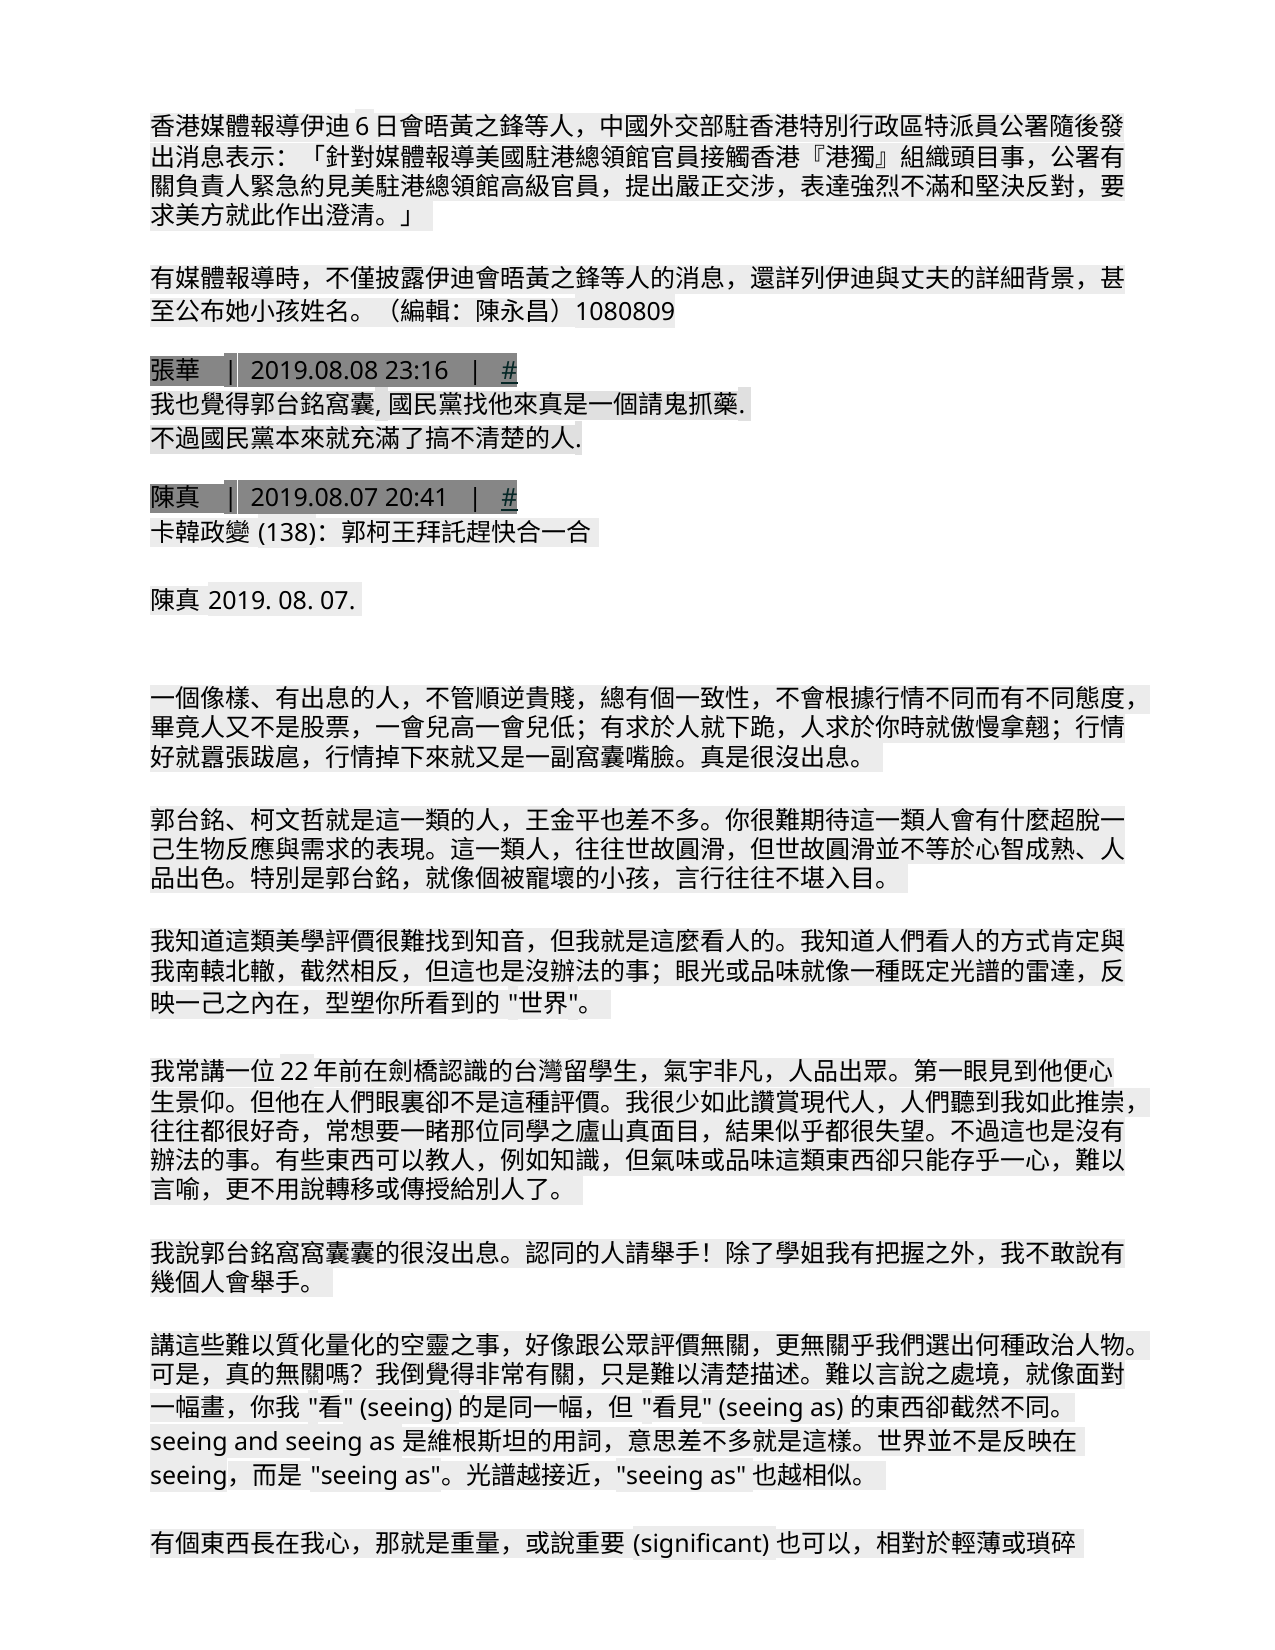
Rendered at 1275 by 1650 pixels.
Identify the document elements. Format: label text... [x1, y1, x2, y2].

text 我也覺得郭台銘窩囊, 國民黨找他來真是一個請鬼抓藥. 不過國民黨本來就充滿了搞不清楚的人. [150, 387, 1125, 455]
text 陳真 | 2019.08.07 20:41 | # [150, 480, 1125, 514]
text 卡韓政變 (138)：郭柯王拜託趕快合一合 陳真 2019. 08. 07. 一個像樣、有出息的人，不管順逆貴賤，總有個一致性，不會根據行情不同而有不同態度，畢竟人又不是股票，一會兒高一會兒低；有求於人就下跪，人求於你時就傲慢拿翹；行情好就囂張跋扈，行情掉下來就又是一副窩囊嘴臉。真是很沒出息。 郭台銘、柯文哲就是這一類的人，王金平也差不多。你很難期待這一類人會有什麼超脫一己生物反應與需求的表現。這一類人，往往世故圓滑，但世故圓滑並不等於心智成熟、人品出色。特別是郭台銘，就像個被寵壞的小孩，言行往往不堪入目。 我知道這類美學評價很難找到知音，但我就是這麼看人的。我知道人們看人的方式肯定與我南轅北轍，截然相反，但這也是沒辦法的事；眼光或品味就像一種既定光譜的雷達，反映一己之內在，型塑你所看到的 "世界"。 我常講一位22年前在劍橋認識的台灣留學生，氣宇非凡，人品出眾。第一眼見到他便心生景仰。但他在人們眼裏卻不是這種評價。我很少如此讚賞現代人，人們聽到我如此推崇，往往都很好奇，常想要一睹那位同學之廬山真面目，結果似乎都很失望。不過這也是沒有辦法的事。有些東西可以教人，例如知識，但氣味或品味這類東西卻只能存乎一心，難以言喻，更不用說轉移或傳授給別人了。 我說郭台銘窩窩囊囊的很沒出息。認同的人請舉手！除了學姐我有把握之外，我不敢說有幾個人會舉手。 講這些難以質化量化的空靈之事，好像跟公眾評價無關，更無關乎我們選出何種政治人物。可是，真的無關嗎？我倒覺得非常有關，只是難以清楚描述。難以言說之處境，就像面對一幅畫，你我 "看" (seeing) 的是同一幅，但 "看見" (seeing as) 的東西卻截然不同。seeing and seeing as 是維根斯坦的用詞，意思差不多就是這樣。世界並不是反映在 seeing，而是 "seeing as"。光譜越接近，"seeing as" 也越相似。 有個東西長在我心，那就是重量，或說重要 (significant) 也可以，相對於輕薄或瑣碎 (trivial)。重量來自何方？說不清，講不完，但是 seriousness 也許是其一。這詞不好翻譯，若翻成 "嚴肅性" 也行，但在中文世界中，嚴肅一詞往往容易產生其它不相干的聯想，彷彿要正經八百才叫做 seriousness，但絕無此意。seriousness 跟正不正經嚴不嚴肅八竿子打不著一點邊。我反倒常覺得那種正經八百的人事物很輕薄，裝腔作勢，沒有半點重量。 那麼，到底什麼是重量？我確實是詞窮了。這其實也是我為何那麼不願意接受訪問的一千個原因 "之一"，因為我很快就會詞窮了；除非我被迫扭曲心意，改用粗糙辭彙來亂答一通，否則我將啞口無言。總不可能你問我一道問題，我卻必須先跟你上完一年的課來回答吧？ 如果能拋開一切語意的限制與干擾，你不妨透過想像，而非透過認知，來想像究竟什麼是重量？你覺得像郭台銘、柯文哲這些窩窩囊囊全身都是嘴巴的人，言行有著什麼重量嗎？你真的會仰慕或欣賞這樣一些沒出息的人？婆婆爸爸、忸忸怩怩、GGYY的。每看到這樣一類人，我就想到 "倫家" 這個詞，彷彿他們講起話來都是倫家怎樣倫家怎樣那種感覺，很沒出息。 我經常很納悶，為什麼明明那麼難聽的音樂，那麼難看的電影，外表那麼醜陋的人，卻居然有人會愛死了！說好好聽、好好看或好美好帥！真是很不可思議。我要是像古代昏庸皇帝那樣，還真想挖出他們的腦袋或心臟來研究一下，為何品味會相去如此遙遠？真是不可思議。 政治人事物也一樣。天啊，居然會有人欣賞什麼時代力量及大腸花那些人或柯文哲、郭台銘？！真不可思議。眼睛是被屎糊到嗎？道德面的姑且不說，難道你真的不覺得這些人好像戲劇裏的小丑，如此低能，如此兒戲，就像被寵壞的一群小公主小王子在扮家家酒那種感覺，很沒出息。 上面講的一部份東西，算是第一課的進階版。一般來說，對外寫東西，既然是為了求溝通求理解，只能談第一課的入門，不惜犧牲意義的微妙。至於第二課以後的東西，就只能屬於竊竊私語或自言自語的範疇了；倒也寫了不少，希望在我餘生能有一點餘裕專心來整理那幾乎像海那樣龐大的一堆...一堆什麼呢？一堆比 "文字垃圾" 可能稍微要好一些的東西。 閒言表過，言歸正傳。我想呼籲韓國瑜，別再自我做賤去求郭求柯或求王了，他們陷害你都來不及了，怎麼可能幫你？所謂物以類聚，什麼樣的人就讓他們聚在一塊，有何不好？萬一打不過他們，那也只能怪自己，怨不得別人。 這些人，認為天下大亂，形勢大好，可以撈上一票，不管選不選，都不會有什麼善念或利他作為，根本不用期待。大家應該趕緊鼓勵他們結盟才對，讓事物如其所是，總比表面一套私下又另一套好。這些人，無時無刻腦袋想的，心裏想的，都是圍繞在一己私利上頭的一些很沒出息很瑣碎毫無意義的東西。 我知道柯文哲是祖國的第二張牌，甚至是第一張牌，但是祖國喜歡誰，僅供參考就行。我們喜歡誰比較重要。題外話。 =================== 【獨家】郭柯密會內容曝光 郭董當面問柯P：要不要來幫我 鏡週刊Mirror Media 2019年8月7日 郭柯合作態勢漸明朗，本刊掌握，郭台銘、柯文哲兩人在本月1日晚上的關鍵會面對話，郭台銘不但當面問柯「你要不要來幫我？」還霸氣對柯說，「那我們就來討論如何贏！」柯則當面獻策，不但點出郭在國民黨初選期間的缺失，還要郭「一定要改」。 本刊掌握，郭台銘是在1日晚上約8點多邀柯文哲見面，兩人相談甚歡，柯由心腹蔡壁如陪同，郭台銘則與兒子郭守正、永齡基金會執行長劉宥彤一起出席，5人密談了2個多小時。 知情人士透露，郭柯兩人談了近40分鐘後，郭終於開口問了柯文哲說，「你要不要來幫我？」柯不改一貫風格回：「你要選得贏啊，選得贏我才來幫忙！」聽了柯的善意回應，郭不囉嗦緊接著回應：「好！那我們就來討論如何贏！」 據轉述，郭柯兩人對談，柯隨後也直接了當地說，「你就是霸氣老闆，應該維持自己一貫的形象」，他接著更直言，郭台銘在初選階段的表現欠佳，「初選選得不好，有些東西你一定要改，你若要選，那我可以來幫你！」 據轉述，柯還對郭說，「你公開講話的儀態、手勢都不太好」，郭反問，那要如何改進？柯接著便舉自己2014年參選台北市長的經驗與郭分享，說當時自己找了很多部長級的專家來上課，因此「如果你確定要選，那一定要找專家來上課」。 談完選舉的細節後，據轉述，柯文哲還當面請教郭台銘，對於美中經濟貿易戰的看法，包括台灣下一步該怎麼辦等，郭台銘則又侃侃而談自己對於國際局勢的看法與剖析。與會者轉述，2小時的會面過程，郭柯兩人有說有笑，建立一定的信任。 [150, 514, 1125, 1560]
text 因為中央社的報導「駐港官員隱私遭曝光 美國務院批中國流氓政權」，循線看到香港大公報該篇報導，以為除了孩子部分真沒有必要曝光，其他內容都指向美國駐港領事Julie Eadeh在這次香港抗議運動中的涉入不止檯面上的活動。 ---- 外國勢力介入｜美領事暗會黃之鋒羅冠聰面授機宜？ https://bit.ly/2MSQMWn 時間：2019-08-08 04:27:23 來源：大公報 亂港分子近期大肆施暴，踐踏法治，鼓吹「港獨」，掀起「顏色革命」、挑戰「一國兩制」原則底線。經常赴海外勾結反華勢力、唱衰國家和香港的黃之鋒和羅冠聰，聯同港大學生會的黃程鋒和彭家浩，被踢爆日前與美國駐港領事、美領館政治部主管Julie Eadeh密會。大公報記者調查發現，Eadeh的所謂外交生涯起步於美國國務院的對外心戰部門，派駐中東時曾以人權及民主為由，策劃顛覆活動，亦曾與美國海軍陸戰隊協調在戰爭時撤僑，善於處理危機，是一名身份神秘、行事低調的顛覆專家。\大公報記者 郝 壽 網傳的圖文顯示，有市民前天（6日）在金鐘JW萬豪酒店大堂偶遇香港眾志黃之鋒、羅冠聰，疑聯同港大學生會署理會長黃程鋒、前外務副會長彭家浩，與一名外籍女士見面。當時黃之鋒、羅冠聰穿便服，黃程鋒、彭家浩則穿恤衫配西褲、猶如面試；外籍女出現時，黃程鋒和彭家浩更特意整理衣服。五人在大堂一處角落地方站立，並未坐下，外籍女望向另一邊、準備帶隊去該酒店內的一個房間密會更高層人士，她手中持有一些文件。 見面翌日 眾志揚言策動罷課 黃之鋒昨日被追問下承認，前天曾與美國駐港領事交流，內容包括企圖制裁香港的《香港人權民主法案》、要美方不向香港警察出口裝備等。他又聲稱，自己和羅冠聰曾赴美與當地官員見面，因此與美國領事交流「根本沒有什麼特別」雲雲。但他未提到領事身份及有多少美方官員參加會見。這次見面翌日即昨日，香港眾志在社交網站揚言，正策動九月罷課。 這個參與密會黃之鋒等人的外籍女正是美國駐港澳總領事館的政治部主管Julie Eadeh。 大公報記者翻查資料發現，Eadeh通曉英文、中文、阿拉伯文、法文和西班牙文，2002年在美國喬治城大學取得文學碩士、主修阿拉伯研究，同年經遴選獲專門培養政治人才的美國總統管理獎學金，由此進入美國國務院民主、人權及勞工事務局工作。該局定期發布抹黑中國內地及香港特區人權的報告，是美國重要的對外心戰部門，Eadeh亦曾參與編寫。 2004年Eadeh派駐中東，先在沙特利雅得大使館任政治官員，在當地推動人權事務及民主選舉，其後到戰火紛飛的伊拉克，在巴格達大使館任新聞官，曾穿避彈衣到該國北部城市摩蘇爾活動。 心戰「專家」 曾撰文大打感情牌 2006年黎巴嫩與以色列開戰，Eadeh派駐黎巴嫩貝魯特大使館僅一周，隨即與美國國防部合作，完成美國在二戰後最大規模的撤僑行動。 除戰地經驗外，Eadeh在所謂外交工作中很注重滲透當地社會。她曾撰文稱，「外交工作」要把「聯繫」變成「朋友」、「朋友」變成「夥伴」，以一起努力解決共同的挑戰、實現共同的目標。 截稿前，美國駐港澳總領事館未回應大公報查詢。 夫為華裔美國公民 現駐港任經貿領事 記者郝壽報道：大公報記者翻查資料發現，Eadeh的丈夫名為David Ng（吳仲明），疑為來自香港的華裔美國公民。夫妻二人均常年在美國外交系統工作，目前又皆派駐美國駐港澳總領事館。不過相比起過往外派工作時經常出席公開活動及合影留念，二人在香港工作兩年來極為低調，幾乎找不到公開活動資訊。 網頁快照顯示，Julie Eadeh和David Ng的名字，最早於2017年9月出現在政府禮賓處「領館及官方認可機構」名單中，估計夫妻二人當時調到香港，二人對外宣稱的職位均為領事。 2010年起，Eadeh曾派駐台北和上海、以學習中文；同一時間，熟練掌握中文的吳仲明亦在美國駐上海總領事館任經濟領事。與妻子從事政治工作不同，吳仲明的工作範疇主要是經貿，在港時負責聯絡商界，去年曾到訪商會討論中美貿易戰。 ---- 駐港官員隱私遭曝光 美國務院批中國流氓政權 https://www.cna.com.tw/news/firstnews/201908090013.aspx 最新更新：2019/08/09 09:50 （中央社記者江今葉華盛頓8日專電）美國駐港外交官日前被媒體披露與香港眾志成員會晤，她的個人資料也遭曝光。美國國務院今天批評中方，洩露美國外交人員個人隱私並非所謂嚴正交涉，這是流氓政權的做法。 中國外交部駐香港公署日前提出嚴正交涉，對美國駐港澳總領事館政治部主管伊迪（Julie Eadeh）被拍到與香港眾志成員黃之鋒等人會晤，表達強烈不滿，伊迪隱私也遭到香港媒體曝光。美國國務院發言人歐塔加斯（Morgan Ortagus）今天在記者會被問到此事時，多次以「流氓政權」指責中國行為。 歐塔加斯指出，洩露美國外交官個人訊息、照片與小孩名字並非所謂嚴正交涉，這是流氓政權才會做的事，不是一個負責任國家應有的行為，完全無法接受公布美國外交官個人訊息的做法。 對於伊迪與黃之鋒等人的會晤，歐塔加斯指出，這是美國外交人員每天在全球各地的工作，他們不僅會見政府官員，也會與反對派見面，範圍也不僅在香港或中國，美國駐外人員只是在從事他們的工作。 香港媒體報導伊迪6日會晤黃之鋒等人，中國外交部駐香港特別行政區特派員公署隨後發出消息表示：「針對媒體報導美國駐港總領館官員接觸香港『港獨』組織頭目事，公署有關負責人緊急約見美駐港總領館高級官員，提出嚴正交涉，表達強烈不滿和堅決反對，要求美方就此作出澄清。」 有媒體報導時，不僅披露伊迪會晤黃之鋒等人的消息，還詳列伊迪與丈夫的詳細背景，甚至公布她小孩姓名。（編輯：陳永昌）1080809 [150, 75, 1125, 328]
text 張華 | 2019.08.08 23:16 | # [150, 353, 1125, 387]
